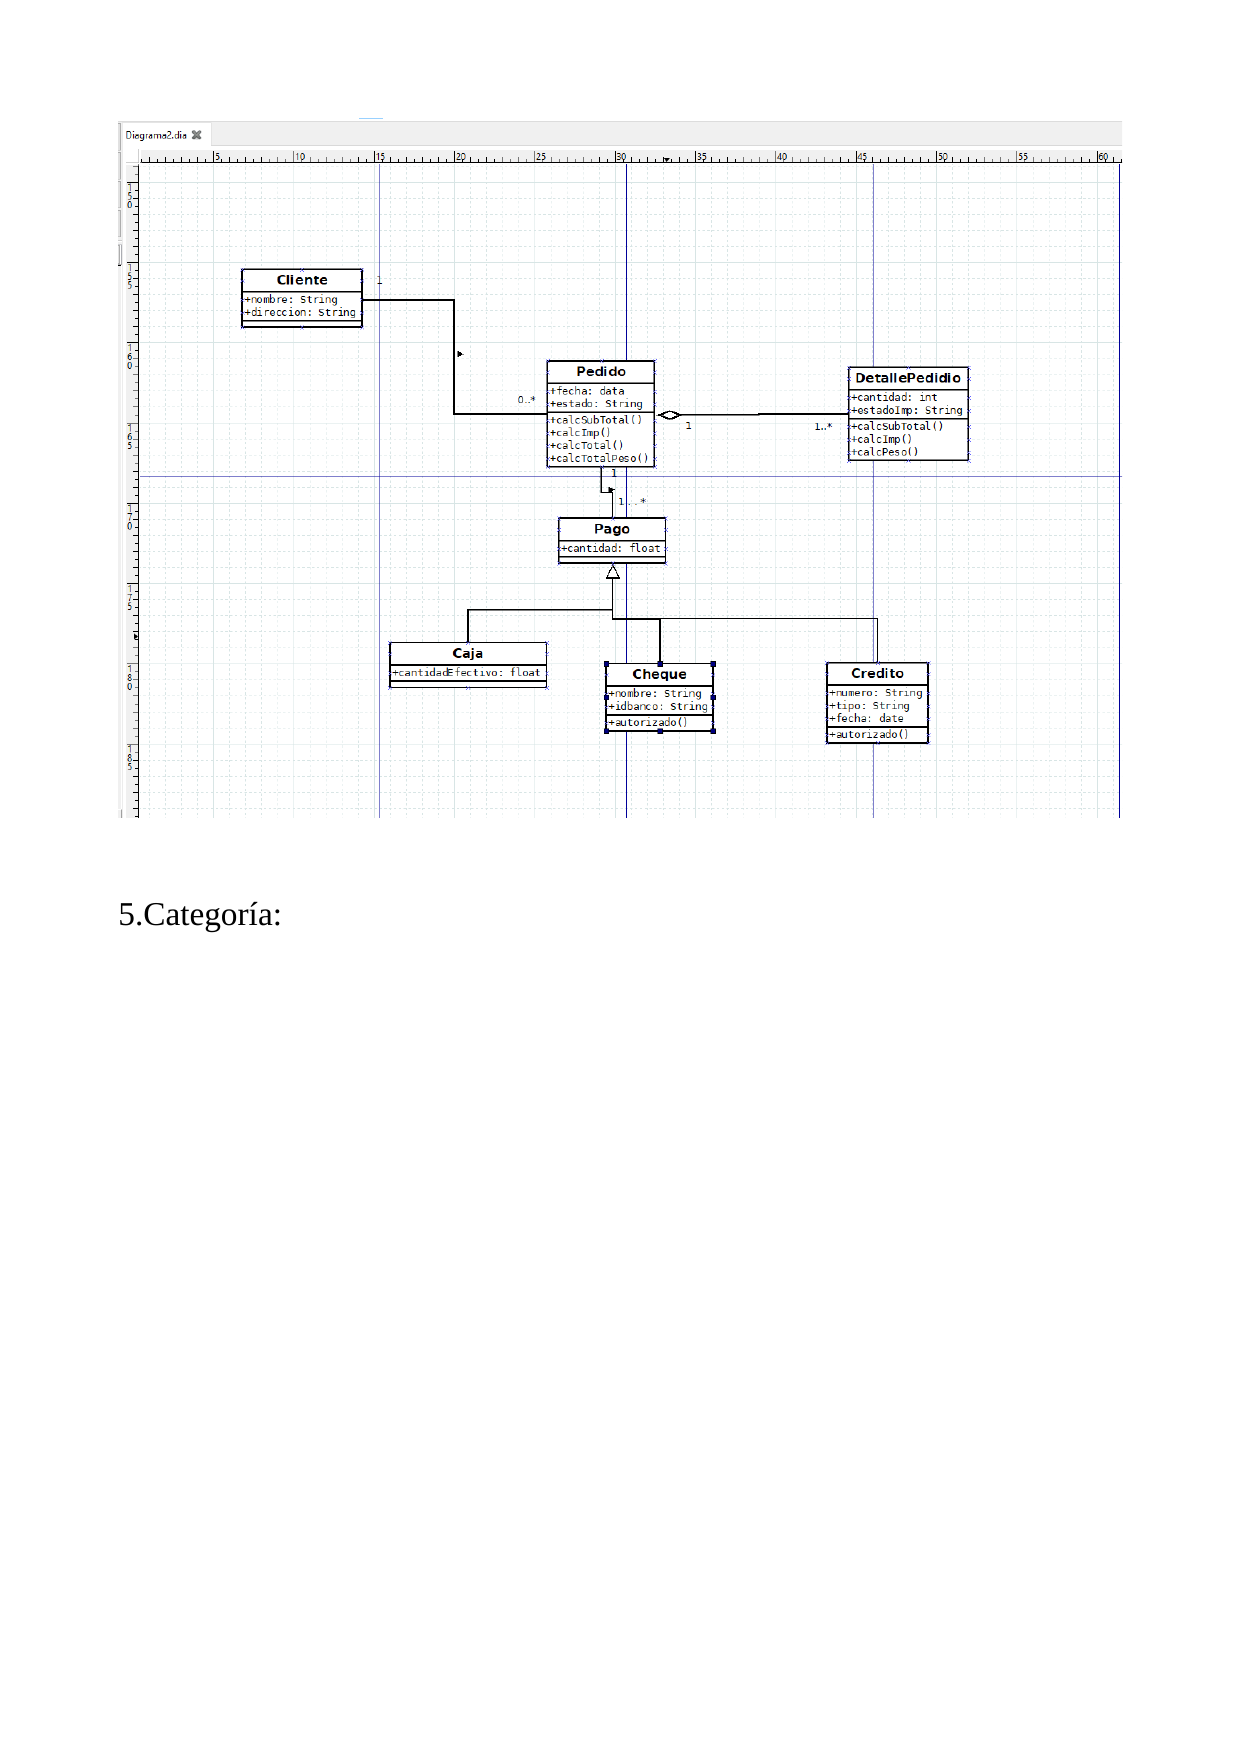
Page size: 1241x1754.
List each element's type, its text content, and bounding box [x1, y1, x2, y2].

picture [118, 118, 1123, 818]
text 5.Categoría: [118, 894, 1122, 933]
